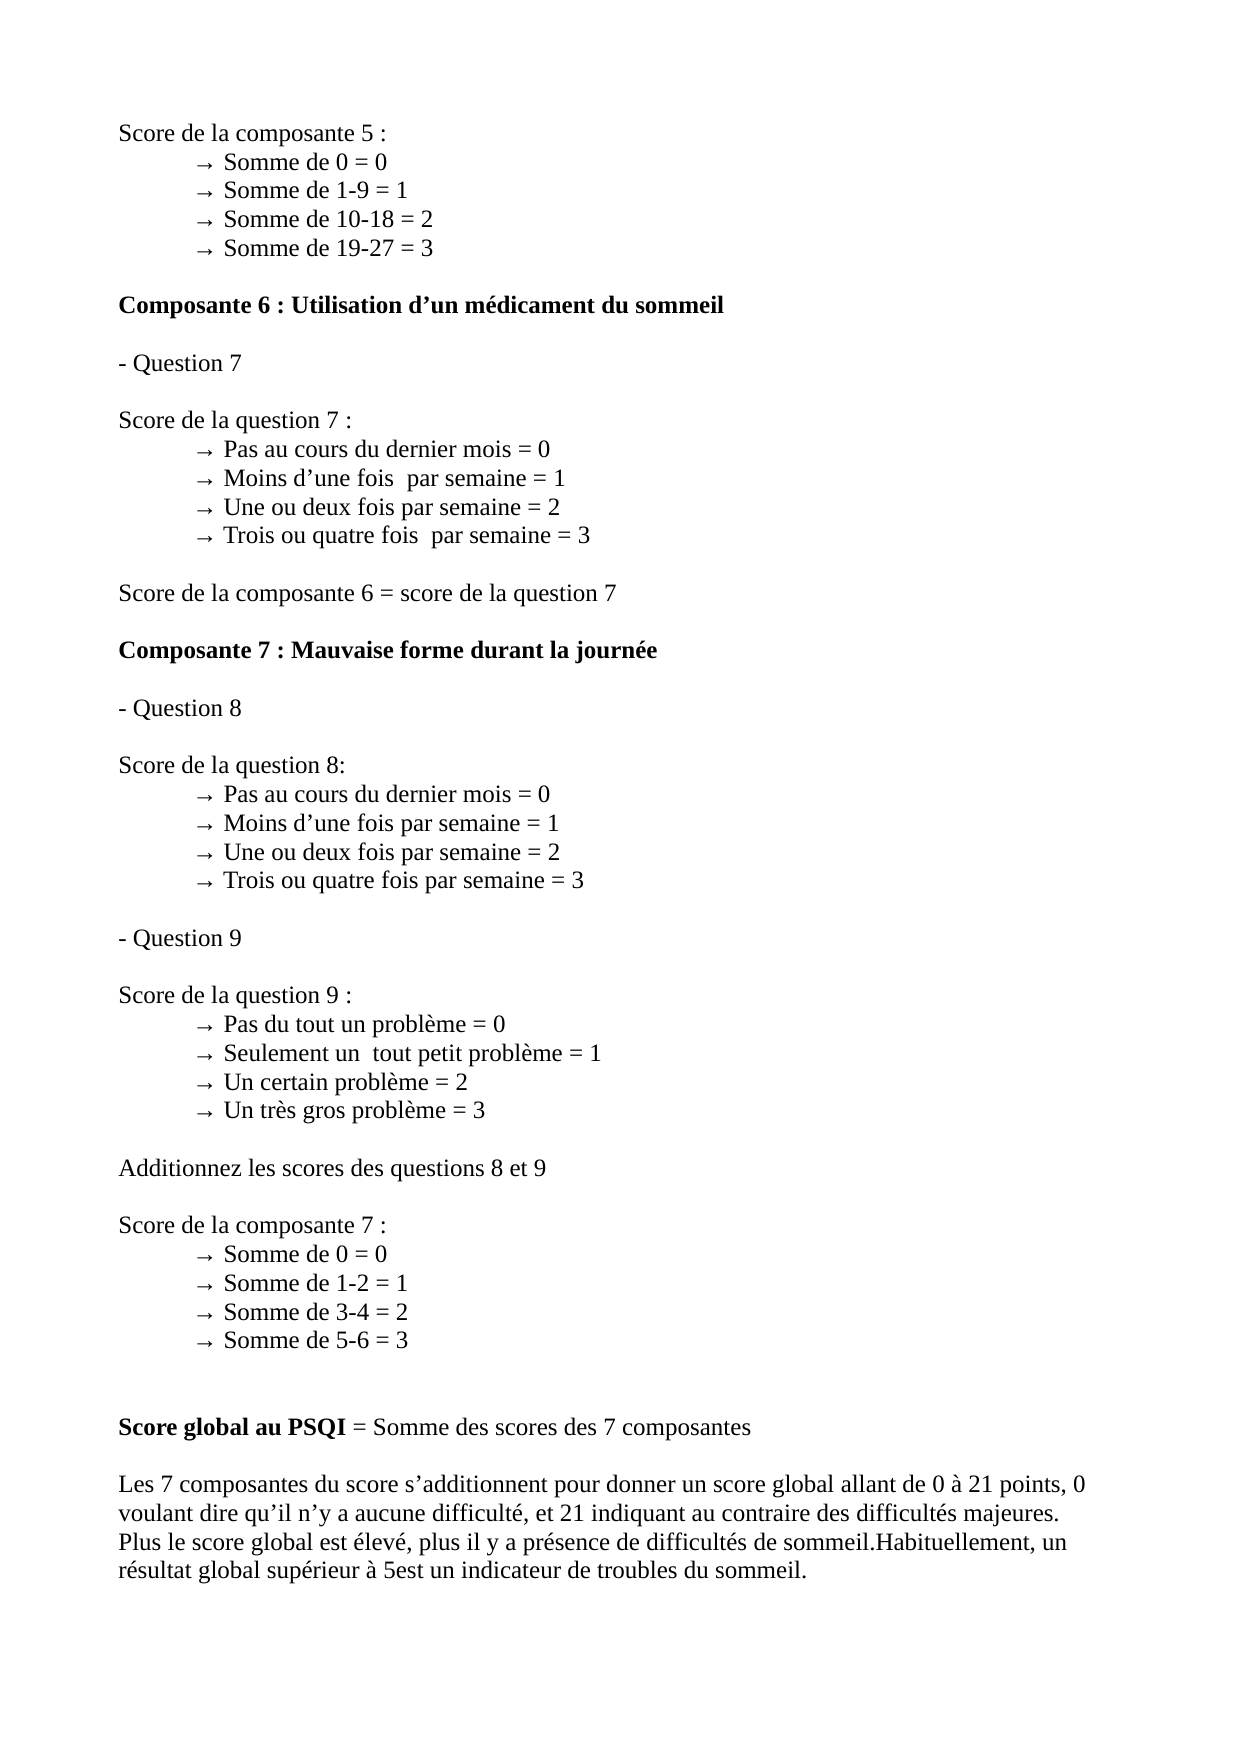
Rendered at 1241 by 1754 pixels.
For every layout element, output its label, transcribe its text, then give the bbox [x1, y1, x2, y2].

text Score de la question 9 : → Pas du tout un problème = 0 → Seulement un tout petit problème = 1 → Un certain problème = 2 → Un très gros problème = 3 [118, 952, 1122, 1124]
text Composante 6 : Utilisation d’un médicament du sommeil [118, 291, 1122, 319]
text - Question 7 [118, 348, 1122, 406]
text Additionnez les scores des questions 8 et 9 Score de la composante 7 : → Somme de 0 = 0 → Somme de 1-2 = 1 → Somme de 3-4 = 2 → Somme de 5-6 = 3 [118, 1153, 1122, 1354]
text Plus le score global est élevé, plus il y a présence de difficultés de sommeil.Habituellement, un résultat global supérieur à 5est un indicateur de troubles du sommeil. [118, 1527, 1122, 1584]
text - Question 8 Score de la question 8: → Pas au cours du dernier mois = 0 → Moins d’une fois par semaine = 1 → Une ou deux fois par semaine = 2 → Trois ou quatre fois par semaine = 3 [118, 693, 1122, 894]
text Composante 7 : Mauvaise forme durant la journée [118, 636, 1122, 664]
text Score de la composante 5 : → Somme de 0 = 0 → Somme de 1-9 = 1 → Somme de 10-18 = 2 → Somme de 19-27 = 3 [118, 118, 1122, 262]
text Les 7 composantes du score s’additionnent pour donner un score global allant de 0 à 21 points, 0 voulant dire qu’il n’y a aucune difficulté, et 21 indiquant au contraire des difficultés majeures. [118, 1469, 1122, 1527]
text Score de la question 7 : → Pas au cours du dernier mois = 0 → Moins d’une fois par semaine = 1 → Une ou deux fois par semaine = 2 → Trois ou quatre fois par semaine = 3 Score de la composante 6 = score de la question 7 [118, 406, 1122, 607]
text - Question 9 [118, 923, 1122, 952]
text Score global au PSQI = Somme des scores des 7 composantes [118, 1412, 1122, 1469]
